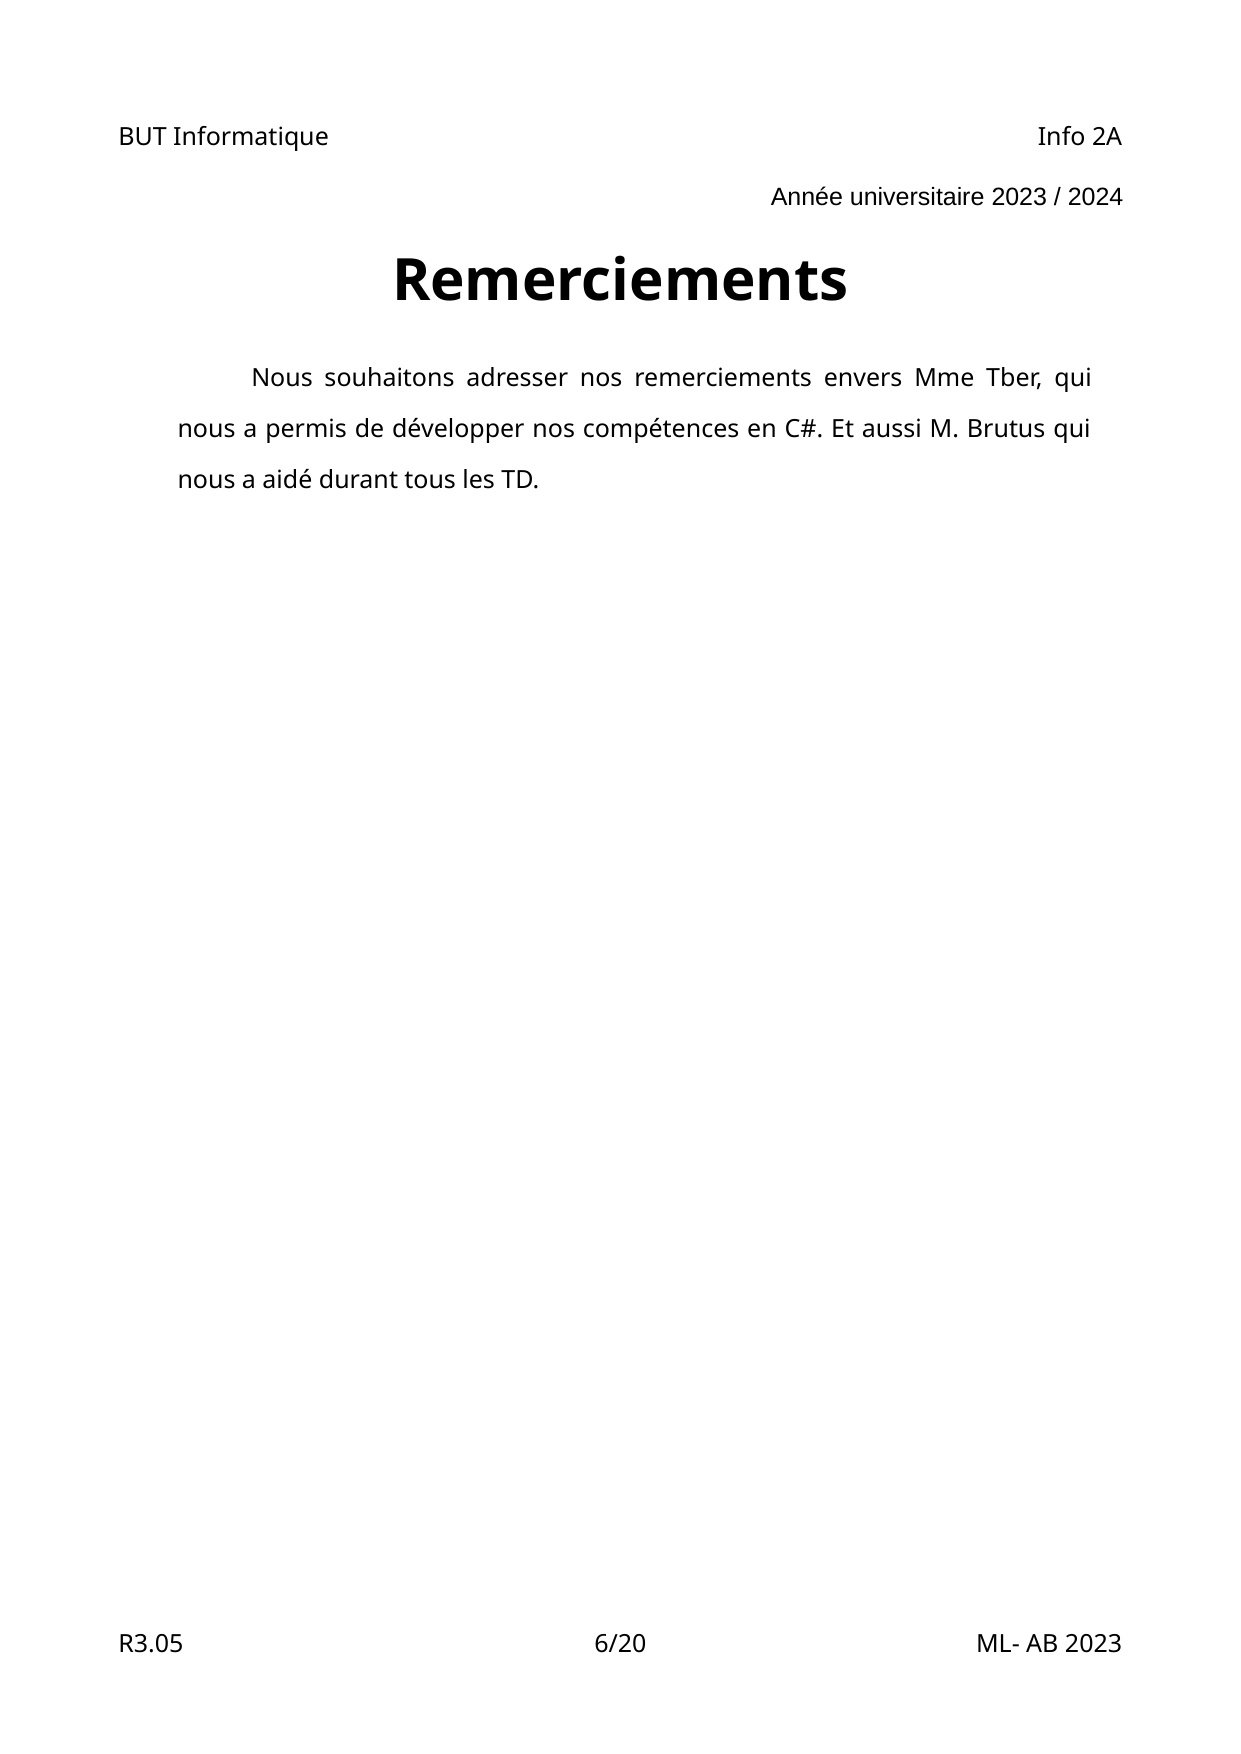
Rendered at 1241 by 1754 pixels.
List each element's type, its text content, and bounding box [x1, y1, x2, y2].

title Remerciements [118, 238, 1122, 317]
text Nous souhaitons adresser nos remerciements envers Mme Tber, qui nous a permis de développer nos compétences en C#. Et aussi M. Brutus qui nous a aidé durant tous les TD. [177, 359, 1093, 495]
text Année universitaire 2023 / 2024 [118, 182, 1124, 210]
